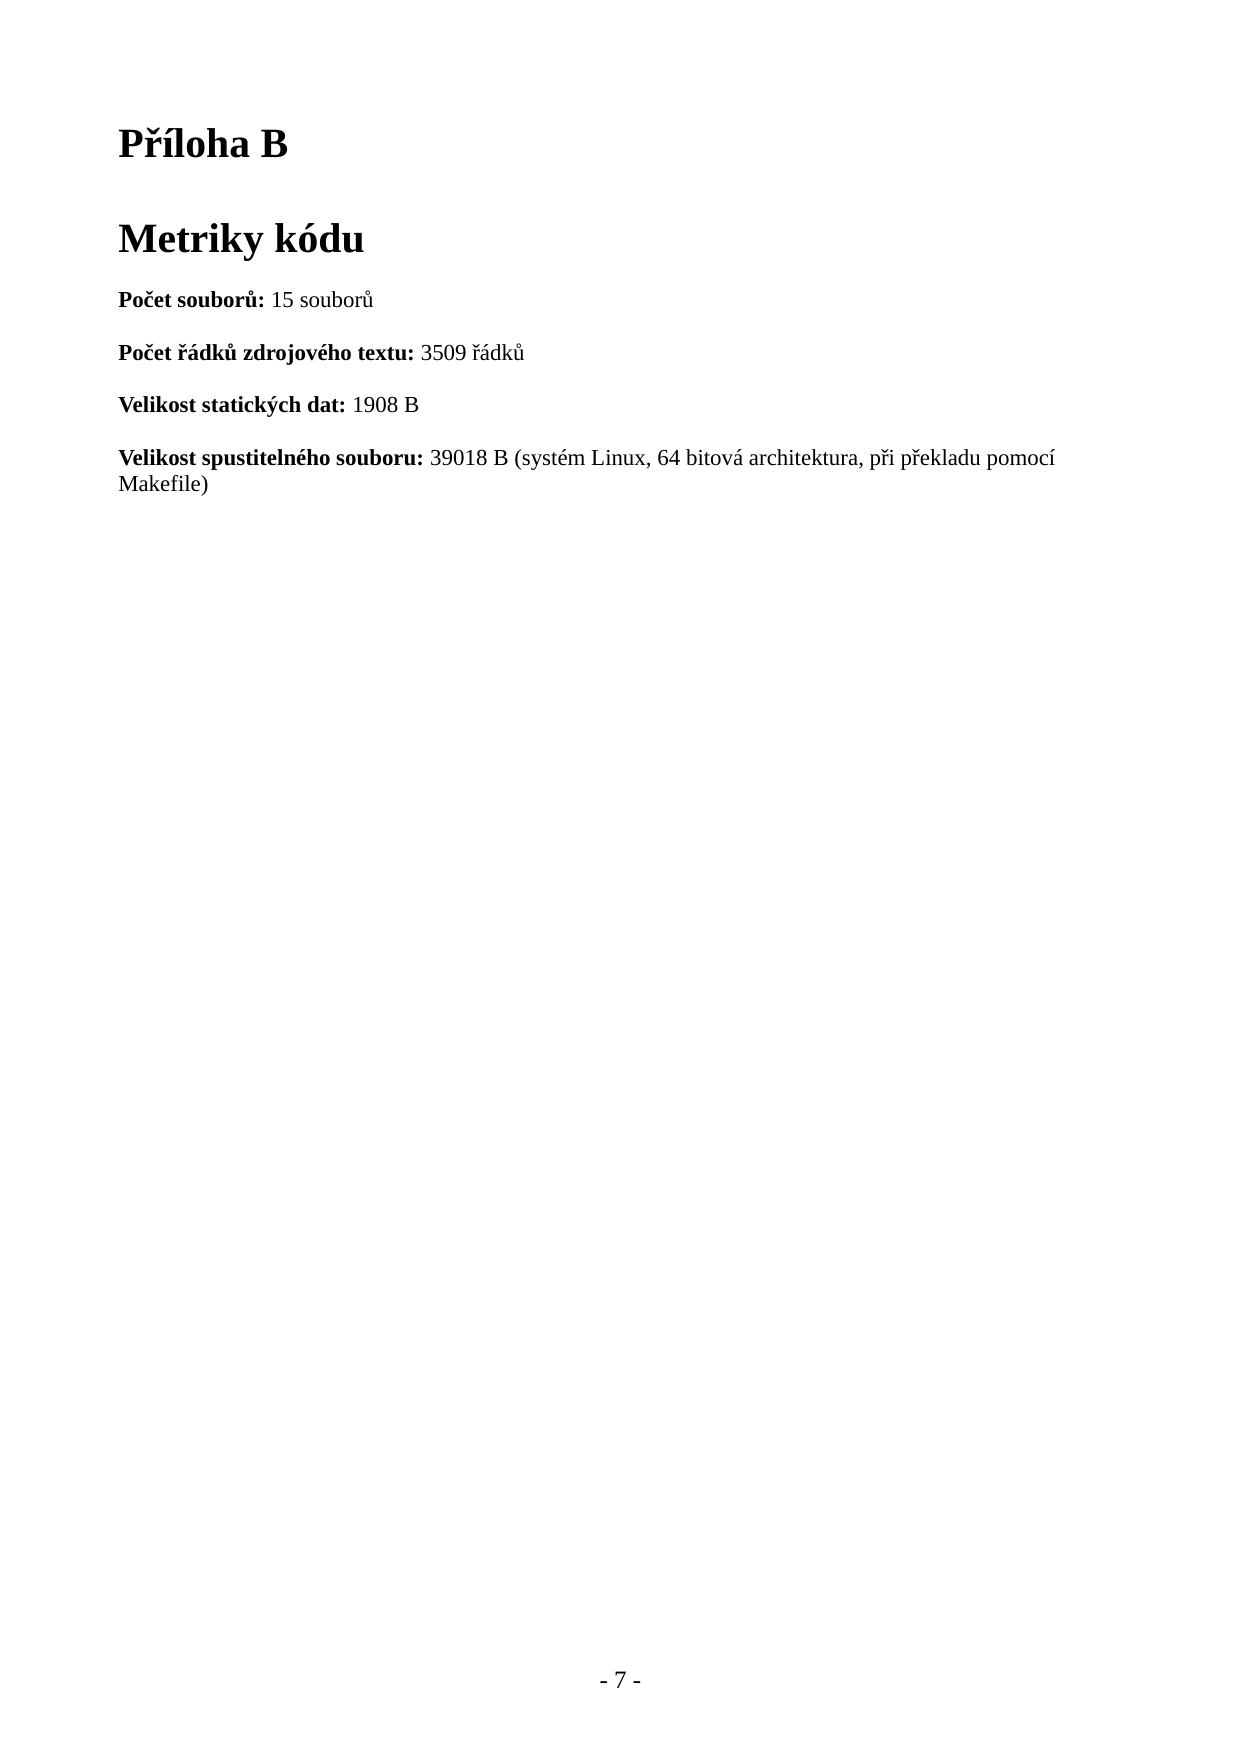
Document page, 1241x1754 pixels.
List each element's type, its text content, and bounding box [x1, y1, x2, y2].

text Velikost spustitelného souboru: 39018 B (systém Linux, 64 bitová architektura, při překladu pomocí Makefile) [118, 444, 1122, 497]
text Počet řádků zdrojového textu: 3509 řádků [118, 338, 1122, 365]
text Příloha B [118, 118, 1122, 166]
text Velikost statických dat: 1908 B [118, 391, 1122, 418]
text Počet souborů: 15 souborů [118, 286, 1122, 312]
text Metriky kódu [118, 214, 1122, 262]
